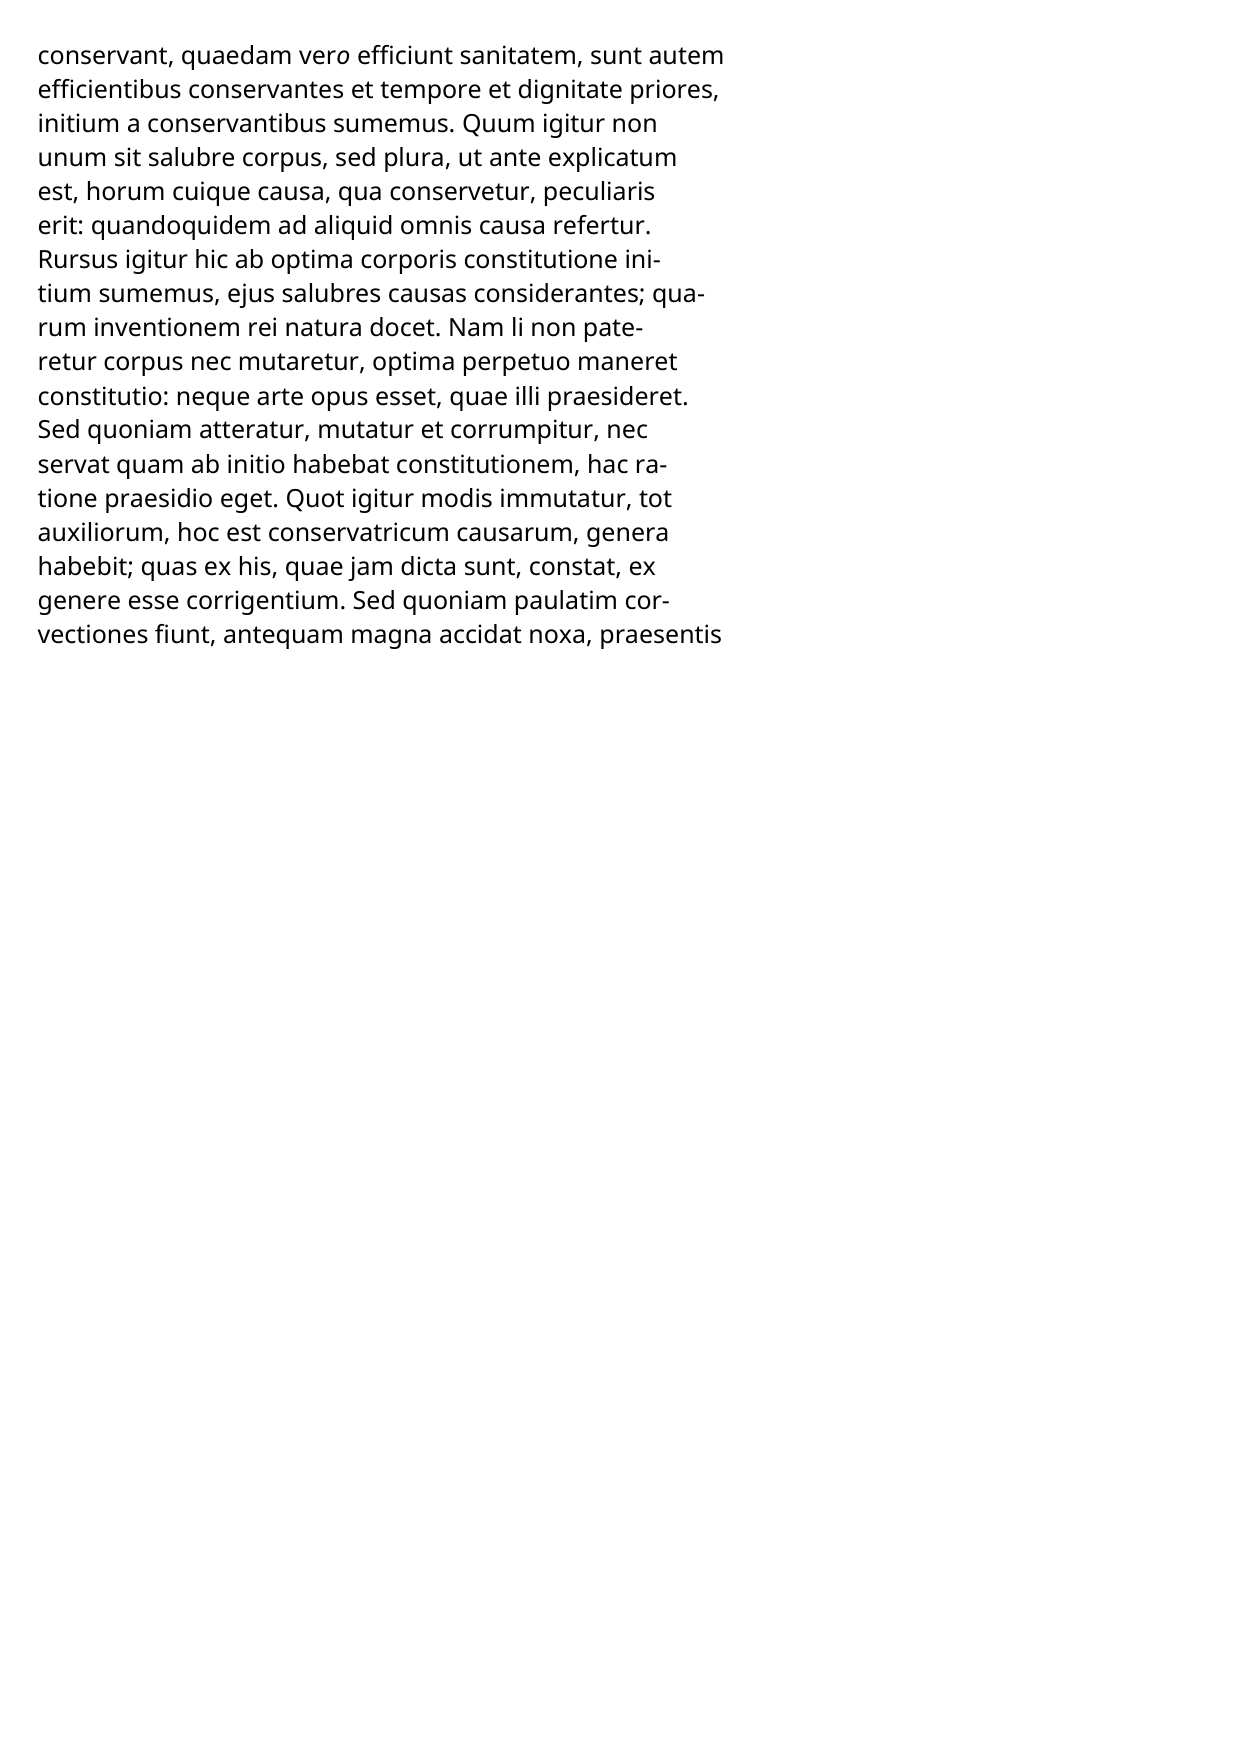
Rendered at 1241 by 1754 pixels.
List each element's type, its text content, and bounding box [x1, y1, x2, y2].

text conservant, quaedam vero efficiunt sanitatem, sunt autem efficientibus conservantes et tempore et dignitate priores, initium a conservantibus sumemus. Quum igitur non unum sit salubre corpus, sed plura, ut ante explicatum est, horum cuique causa, qua conservetur, peculiaris erit: quandoquidem ad aliquid omnis causa refertur. Rursus igitur hic ab optima corporis constitutione ini- tium sumemus, ejus salubres causas considerantes; qua- rum inventionem rei natura docet. Nam li non pate- retur corpus nec mutaretur, optima perpetuo maneret constitutio: neque arte opus esset, quae illi praesideret. Sed quoniam atteratur, mutatur et corrumpitur, nec servat quam ab initio habebat constitutionem, hac ra- tione praesidio eget. Quot igitur modis immutatur, tot auxiliorum, hoc est conservatricum causarum, genera habebit; quas ex his, quae jam dicta sunt, constat, ex genere esse corrigentium. Sed quoniam paulatim cor- vectiones fiunt, antequam magna accidat noxa, praesentis [37, 37, 1203, 651]
